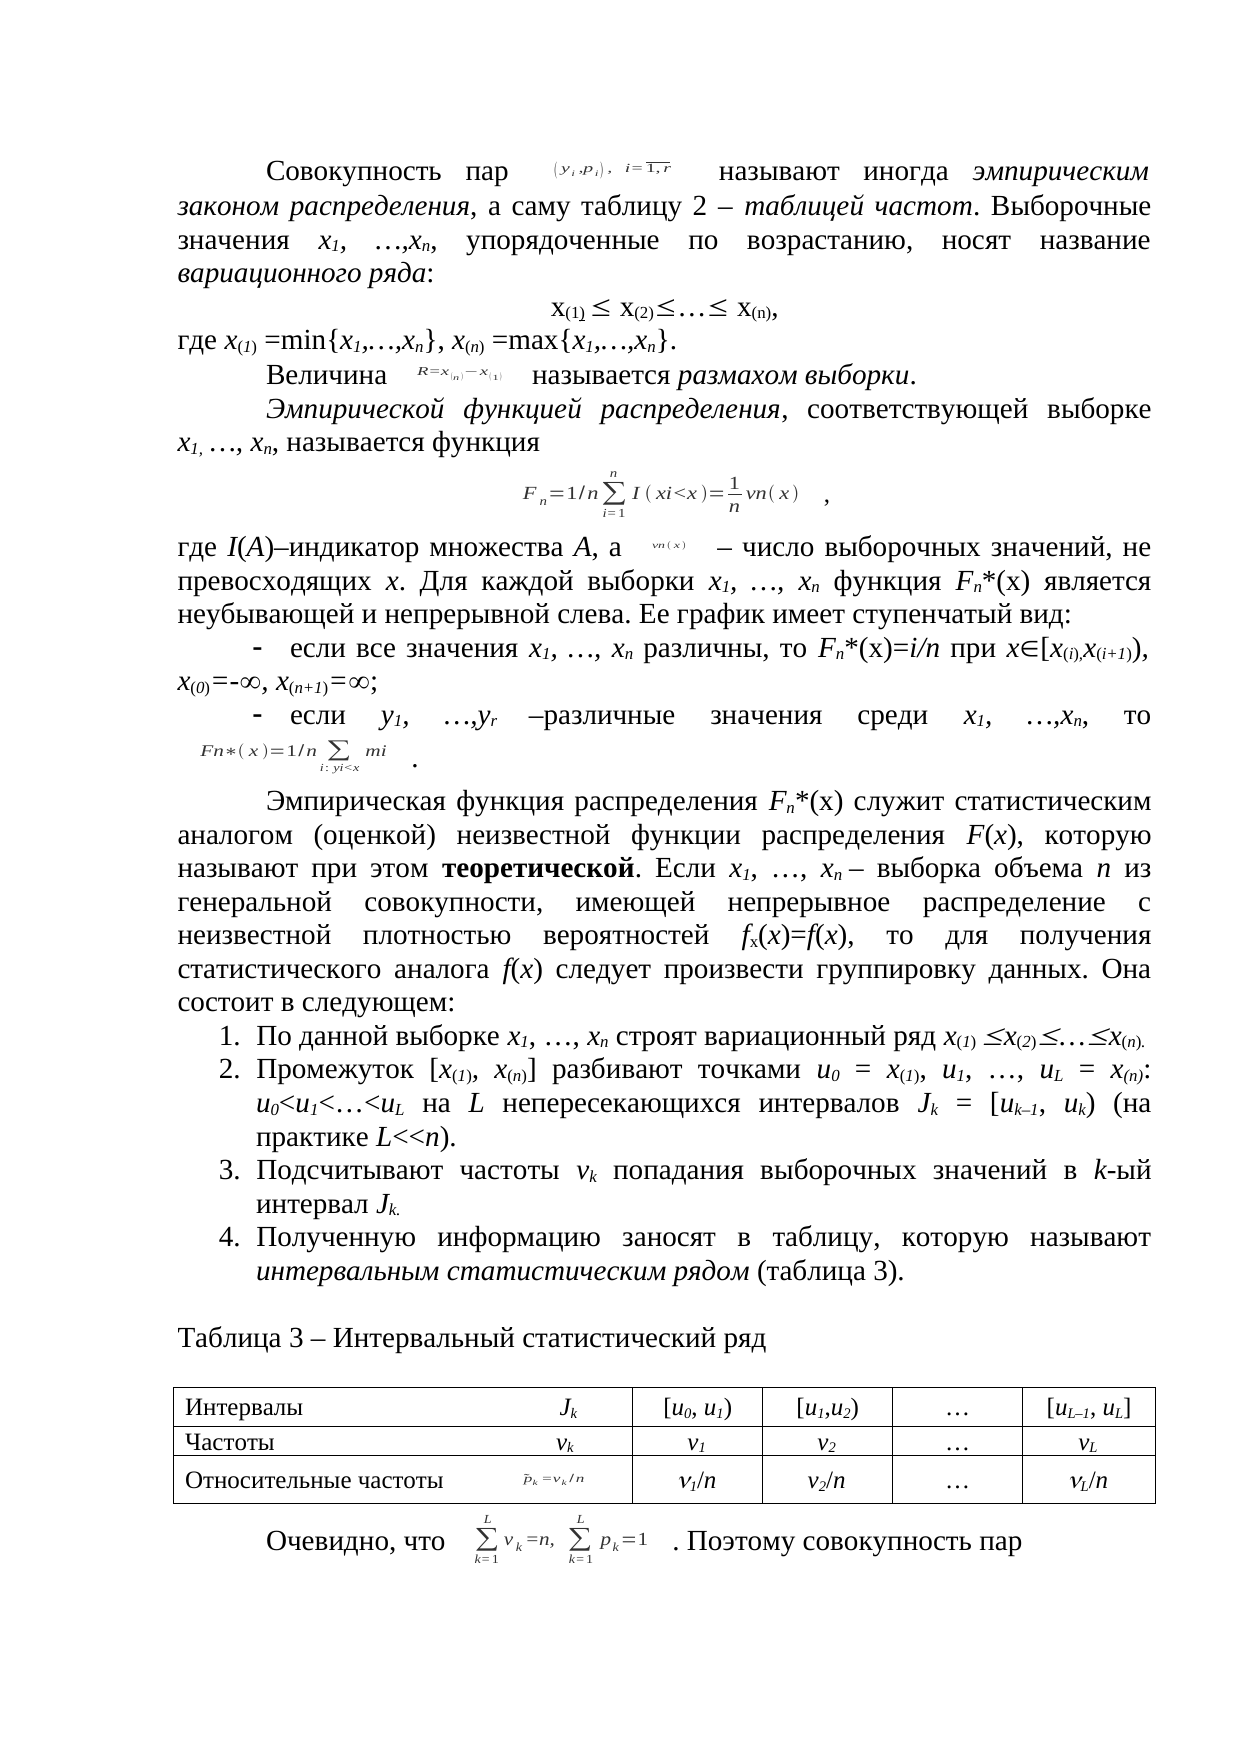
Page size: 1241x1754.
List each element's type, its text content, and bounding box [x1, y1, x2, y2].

table_cell Частоты νk [174, 1427, 632, 1455]
text x(1)  x(2)… x(n), [177, 289, 1152, 322]
text Эмпирическая функция распределения Fn*(х) служит статистическим аналогом (оценкой) неизвестной функции распределения F(x), которую называют при этом теоретической. Если х1, …, xn – выборка объема n из генеральной совокупности, имеющей непрерывное распределение с неизвестной плотностью вероятностей fx(x)=f(x), то для получения статистического аналога f(х) следует произвести группировку данных. Она состоит в следующем: [177, 783, 1152, 1018]
table_cell ν2 [763, 1427, 892, 1455]
table_header [u1,u2) [763, 1388, 892, 1426]
text где x(1) =min{x1,…,xn}, x(n) =max{x1,…,xn}. [177, 322, 1152, 356]
table_cell … [893, 1427, 1022, 1455]
text Совокупность пар называют иногда эмпирическим законом распределения, а саму таблицу 2 – таблицей частот. Выборочные значения х1, …,xn, упорядоченные по возрастанию, носят название вариационного ряда: [177, 152, 1152, 289]
table_cell ν1 [633, 1427, 762, 1455]
table_cell … [893, 1456, 1022, 1503]
list если все значения х1, …, xn различны, то Fn*(х)=i/n при x[x(i),x(i+1)), x(0)=-, x(n+1)=; [177, 630, 1152, 697]
table_header Интервалы Jk [174, 1388, 632, 1426]
table_cell νL [1023, 1427, 1155, 1455]
table_header [uL–1, uL] [1023, 1388, 1155, 1426]
table_cell Относительные частоты [174, 1456, 632, 1503]
list По данной выборке х1, …, xn строят вариационный ряд x(1) x(2)…x(n). [218, 1018, 1152, 1052]
table_header … [893, 1388, 1022, 1426]
text Эмпирической функцией распределения, соответствующей выборке х1, …, xn, называется функция [177, 391, 1152, 458]
table_cell L/n [1023, 1456, 1155, 1503]
table_header [u0, u1) [633, 1388, 762, 1426]
text . Поэтому совокупность пар [672, 1504, 1152, 1575]
table_cell 1/n [633, 1456, 762, 1503]
table_cell ν2/n [763, 1456, 892, 1503]
list если y1, …,yr –различные значения среди х1, …,xn, то . [177, 697, 1152, 783]
text , [823, 458, 1152, 529]
text называется размахом выборки. [524, 356, 1152, 391]
text Очевидно, что [177, 1504, 453, 1575]
text Величина [177, 356, 394, 391]
list Промежуток [x(1), x(n)] разбивают точками u0 = х(1), u1, …, uL = x(n): u0<u1<…<uL на L непересекающихся интервалов Jk = [uk–1, uk) (на практике L<<n). [218, 1052, 1152, 1152]
list Полученную информацию заносят в таблицу, которую называют интервальным статистическим рядом (таблица 3). [218, 1219, 1152, 1286]
list Подсчитывают частоты νk попадания выборочных значений в k-ый интервал Jk. [218, 1152, 1152, 1219]
text [177, 458, 499, 529]
text где I(A)–индикатор множества A, а – число выборочных значений, не превосходящих x. Для каждой выборки х1, …, xn функция Fn*(х) является неубывающей и непрерывной слева. Ее график имеет ступенчатый вид: [177, 529, 1152, 630]
text Таблица 3 – Интервальный статистический ряд [177, 1320, 1152, 1353]
